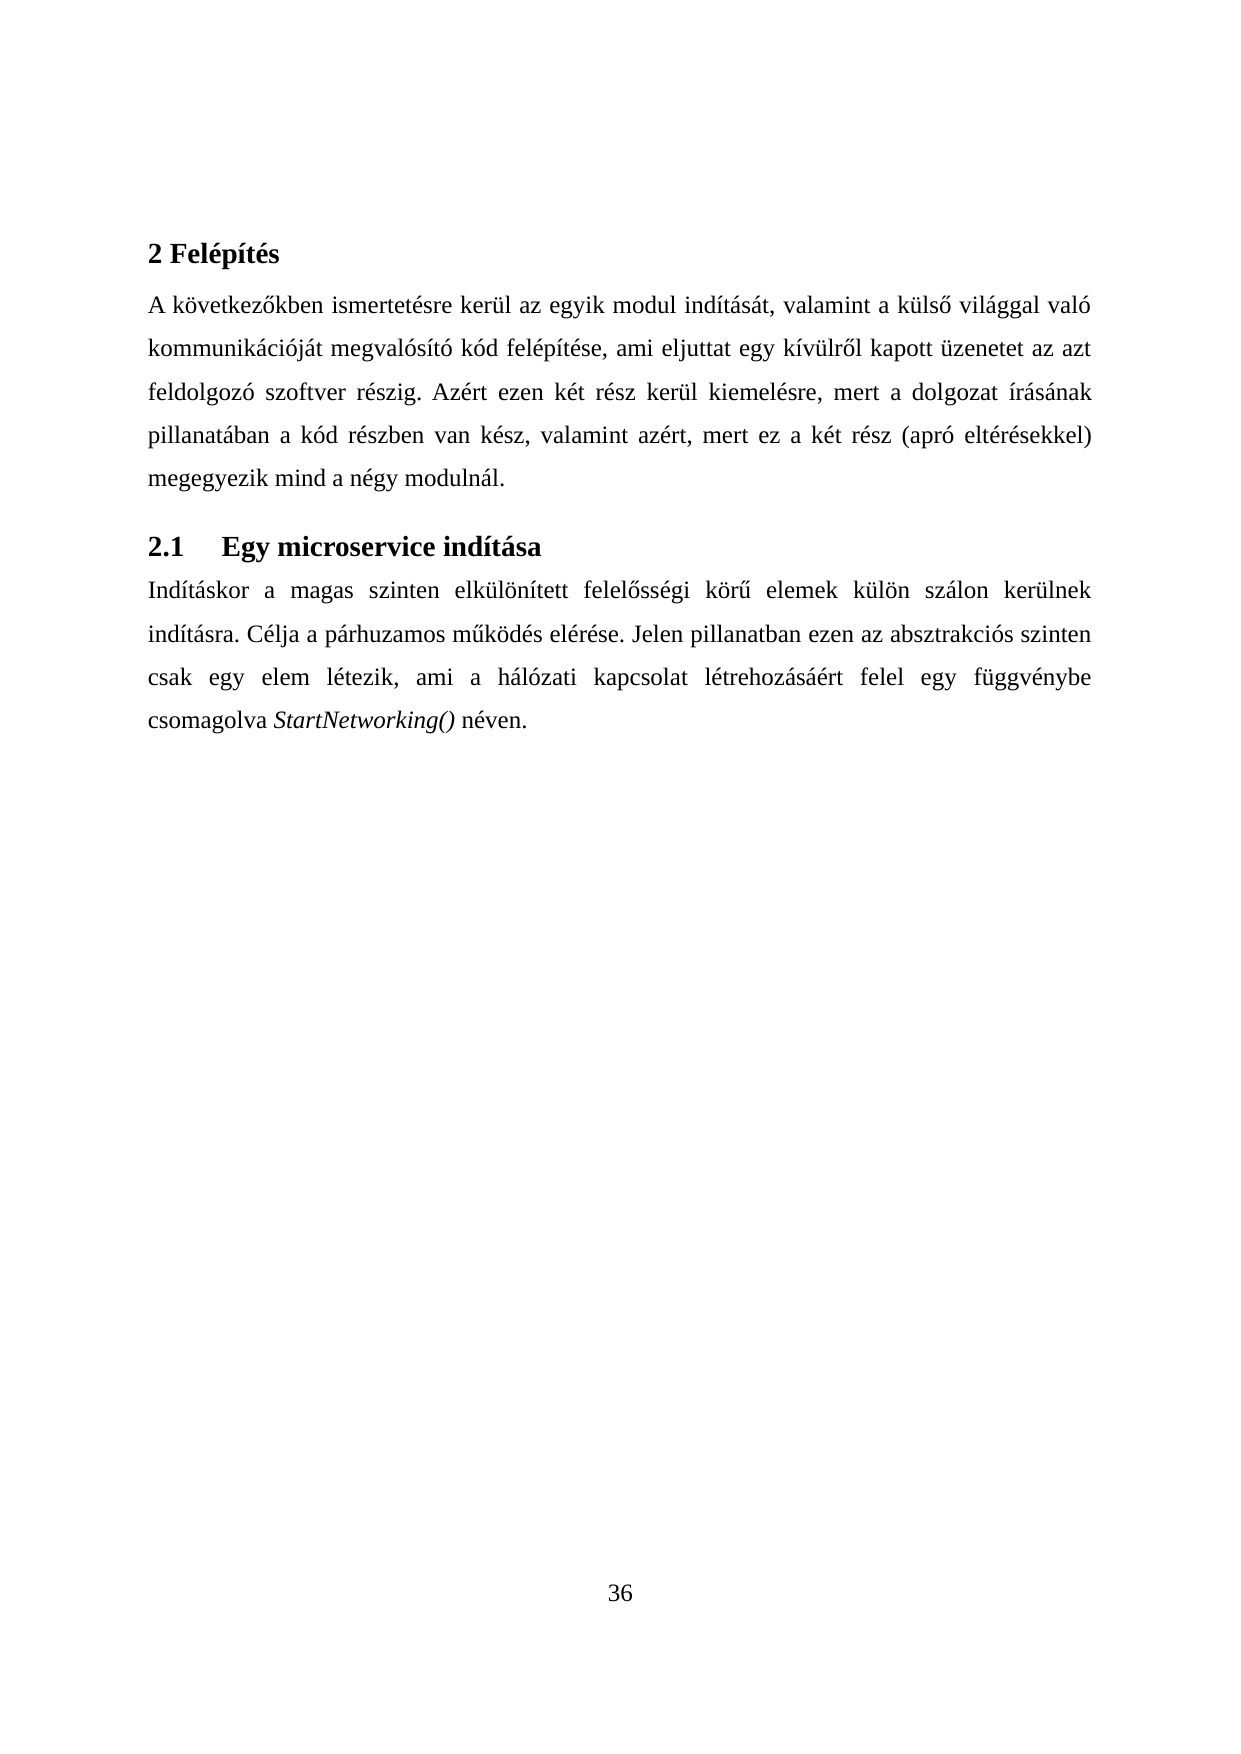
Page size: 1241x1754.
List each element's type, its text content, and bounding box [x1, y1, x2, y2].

subtitle Egy microservice indítása [148, 529, 1093, 563]
text Indításkor a magas szinten elkülönített felelősségi körű elemek külön szálon kerülnek indításra. Célja a párhuzamos működés elérése. Jelen pillanatban ezen az absztrakciós szinten csak egy elem létezik, ami a hálózati kapcsolat létrehozásáért felel egy függvénybe csomagolva StartNetworking() néven. [148, 576, 1093, 734]
text A következőkben ismertetésre kerül az egyik modul indítását, valamint a külső világgal való kommunikációját megvalósító kód felépítése, ami eljuttat egy kívülről kapott üzenetet az azt feldolgozó szoftver részig. Azért ezen két rész kerül kiemelésre, mert a dolgozat írásának pillanatában a kód részben van kész, valamint azért, mert ez a két rész (apró eltérésekkel) megegyezik mind a négy modulnál. [148, 290, 1093, 492]
subtitle Felépítés [148, 236, 1093, 270]
